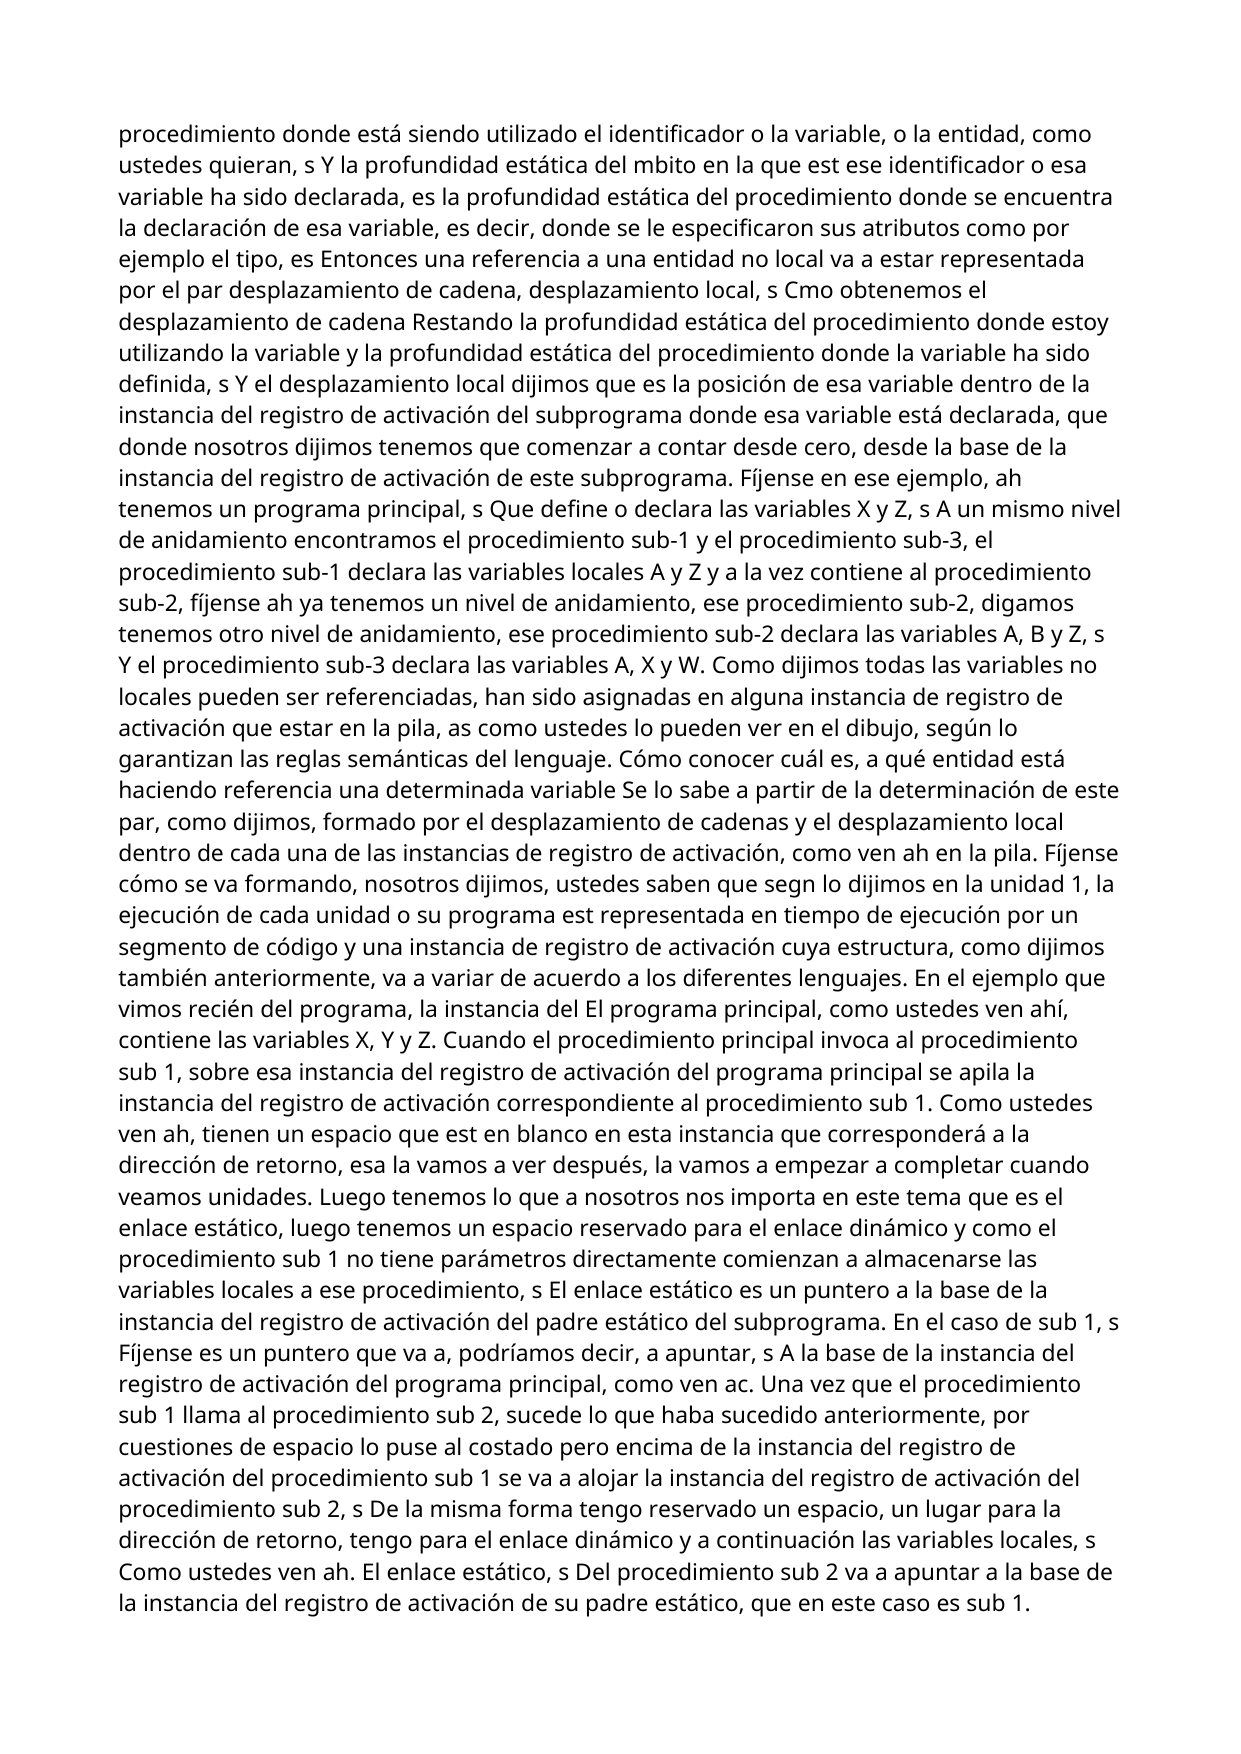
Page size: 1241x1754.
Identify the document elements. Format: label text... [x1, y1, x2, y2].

text procedimiento donde está siendo utilizado el identificador o la variable, o la entidad, como ustedes quieran, s Y la profundidad estática del mbito en la que est ese identificador o esa variable ha sido declarada, es la profundidad estática del procedimiento donde se encuentra la declaración de esa variable, es decir, donde se le especificaron sus atributos como por ejemplo el tipo, es Entonces una referencia a una entidad no local va a estar representada por el par desplazamiento de cadena, desplazamiento local, s Cmo obtenemos el desplazamiento de cadena Restando la profundidad estática del procedimiento donde estoy utilizando la variable y la profundidad estática del procedimiento donde la variable ha sido definida, s Y el desplazamiento local dijimos que es la posición de esa variable dentro de la instancia del registro de activación del subprograma donde esa variable está declarada, que donde nosotros dijimos tenemos que comenzar a contar desde cero, desde la base de la instancia del registro de activación de este subprograma. Fíjense en ese ejemplo, ah tenemos un programa principal, s Que define o declara las variables X y Z, s A un mismo nivel de anidamiento encontramos el procedimiento sub-1 y el procedimiento sub-3, el procedimiento sub-1 declara las variables locales A y Z y a la vez contiene al procedimiento sub-2, fíjense ah ya tenemos un nivel de anidamiento, ese procedimiento sub-2, digamos tenemos otro nivel de anidamiento, ese procedimiento sub-2 declara las variables A, B y Z, s Y el procedimiento sub-3 declara las variables A, X y W. Como dijimos todas las variables no locales pueden ser referenciadas, han sido asignadas en alguna instancia de registro de activación que estar en la pila, as como ustedes lo pueden ver en el dibujo, según lo garantizan las reglas semánticas del lenguaje. Cómo conocer cuál es, a qué entidad está haciendo referencia una determinada variable Se lo sabe a partir de la determinación de este par, como dijimos, formado por el desplazamiento de cadenas y el desplazamiento local dentro de cada una de las instancias de registro de activación, como ven ah en la pila. Fíjense cómo se va formando, nosotros dijimos, ustedes saben que segn lo dijimos en la unidad 1, la ejecución de cada unidad o su programa est representada en tiempo de ejecución por un segmento de código y una instancia de registro de activación cuya estructura, como dijimos también anteriormente, va a variar de acuerdo a los diferentes lenguajes. En el ejemplo que vimos recién del programa, la instancia del El programa principal, como ustedes ven ahí, contiene las variables X, Y y Z. Cuando el procedimiento principal invoca al procedimiento sub 1, sobre esa instancia del registro de activación del programa principal se apila la instancia del registro de activación correspondiente al procedimiento sub 1. Como ustedes ven ah, tienen un espacio que est en blanco en esta instancia que corresponderá a la dirección de retorno, esa la vamos a ver después, la vamos a empezar a completar cuando veamos unidades. Luego tenemos lo que a nosotros nos importa en este tema que es el enlace estático, luego tenemos un espacio reservado para el enlace dinámico y como el procedimiento sub 1 no tiene parámetros directamente comienzan a almacenarse las variables locales a ese procedimiento, s El enlace estático es un puntero a la base de la instancia del registro de activación del padre estático del subprograma. En el caso de sub 1, s Fíjense es un puntero que va a, podríamos decir, a apuntar, s A la base de la instancia del registro de activación del programa principal, como ven ac. Una vez que el procedimiento sub 1 llama al procedimiento sub 2, sucede lo que haba sucedido anteriormente, por cuestiones de espacio lo puse al costado pero encima de la instancia del registro de activación del procedimiento sub 1 se va a alojar la instancia del registro de activación del procedimiento sub 2, s De la misma forma tengo reservado un espacio, un lugar para la dirección de retorno, tengo para el enlace dinámico y a continuación las variables locales, s Como ustedes ven ah. El enlace estático, s Del procedimiento sub 2 va a apuntar a la base de la instancia del registro de activación de su padre estático, que en este caso es sub 1. [118, 118, 1122, 1618]
